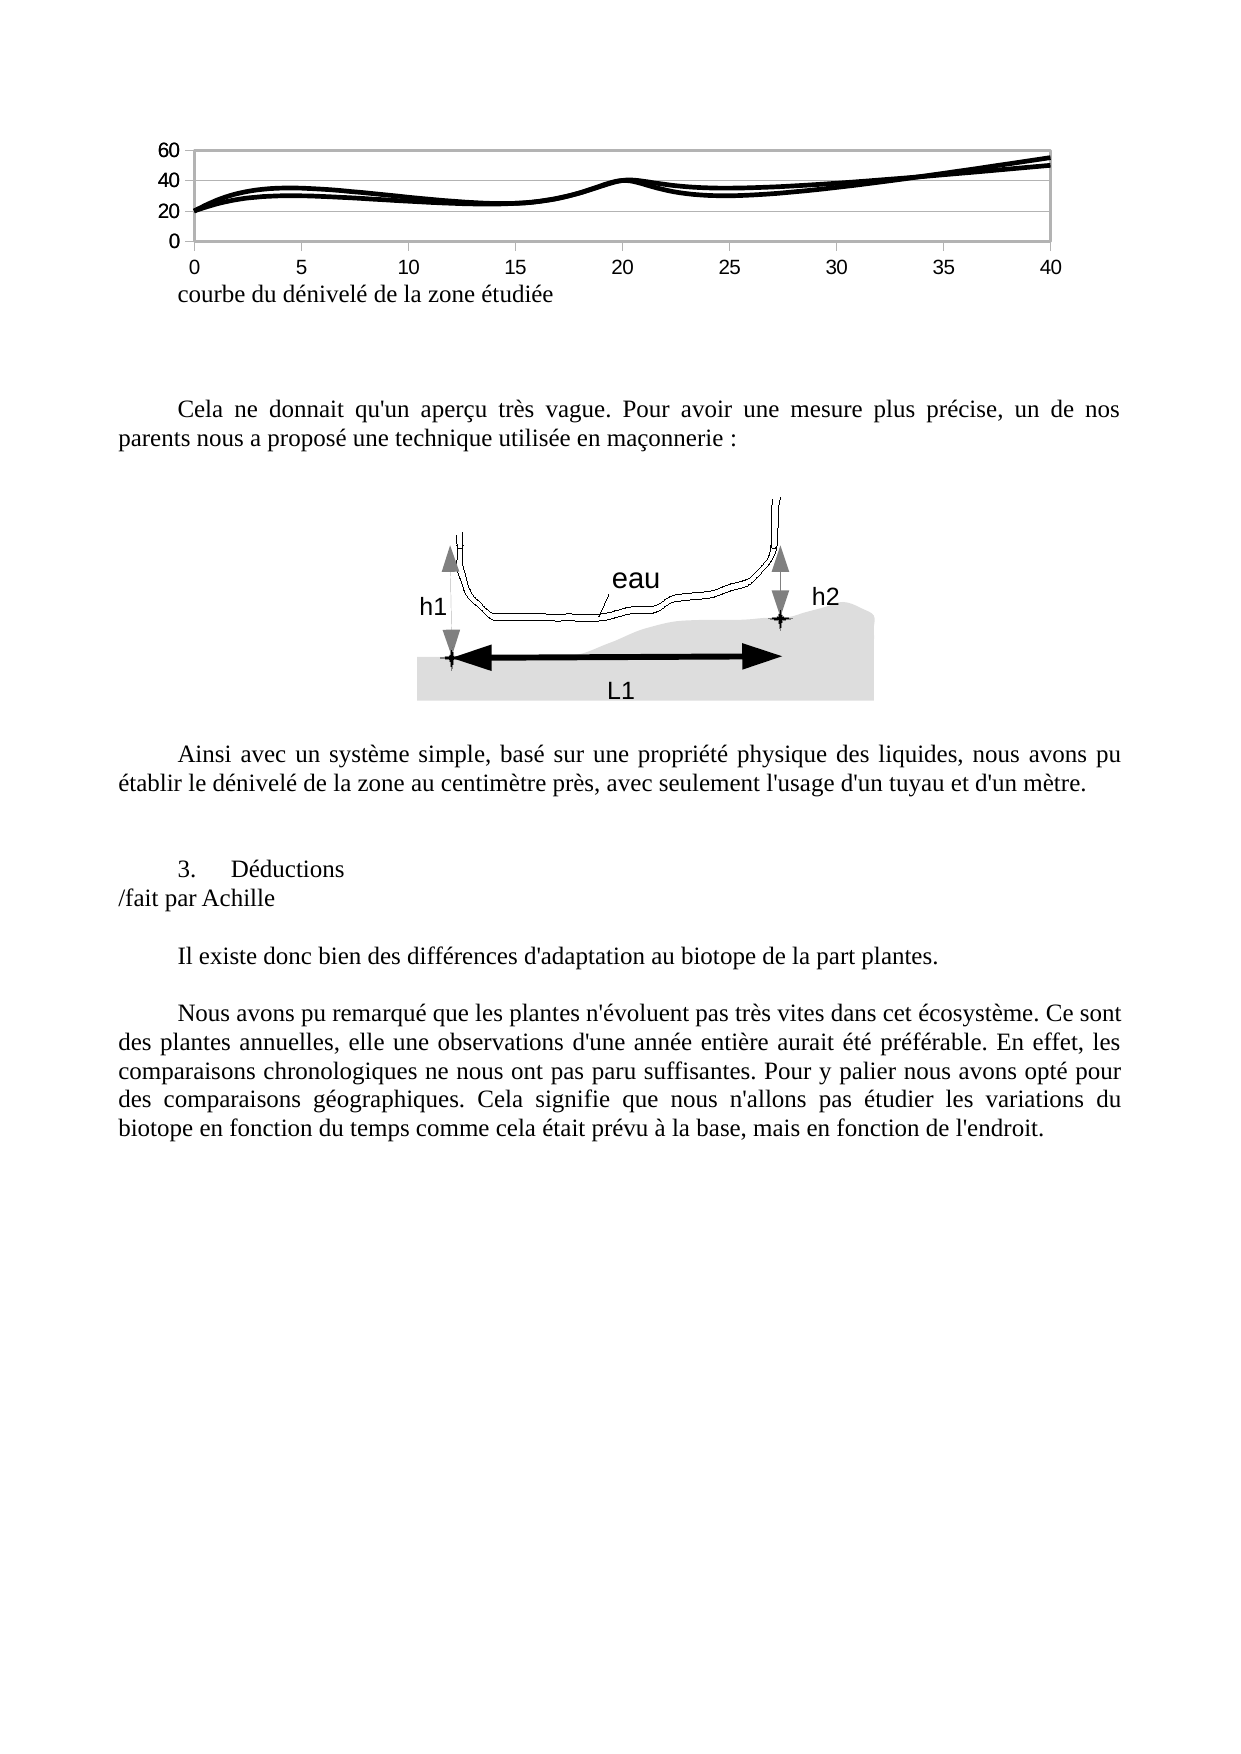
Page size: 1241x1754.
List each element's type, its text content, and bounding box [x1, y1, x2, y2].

text Ainsi avec un système simple, basé sur une propriété physique des liquides, nous avons pu établir le dénivelé de la zone au centimètre près, avec seulement l'usage d'un tuyau et d'un mètre. [118, 739, 1122, 797]
text Nous avons pu remarqué que les plantes n'évoluent pas très vites dans cet écosystème. Ce sont des plantes annuelles, elle une observations d'une année entière aurait été préférable. En effet, les comparaisons chronologiques ne nous ont pas paru suffisantes. Pour y palier nous avons opté pour des comparaisons géographiques. Cela signifie que nous n'allons pas étudier les variations du biotope en fonction du temps comme cela était prévu à la base, mais en fonction de l'endroit. [118, 998, 1122, 1142]
text courbe du dénivelé de la zone étudiée [118, 118, 1122, 308]
list /fait par Achille [118, 883, 1122, 912]
list Déductions [118, 854, 1122, 883]
text Cela ne donnait qu'un aperçu très vague. Pour avoir une mesure plus précise, un de nos parents nous a proposé une technique utilisée en maçonnerie : [118, 394, 1122, 452]
text Il existe donc bien des différences d'adaptation au biotope de la part plantes. [118, 941, 1122, 969]
